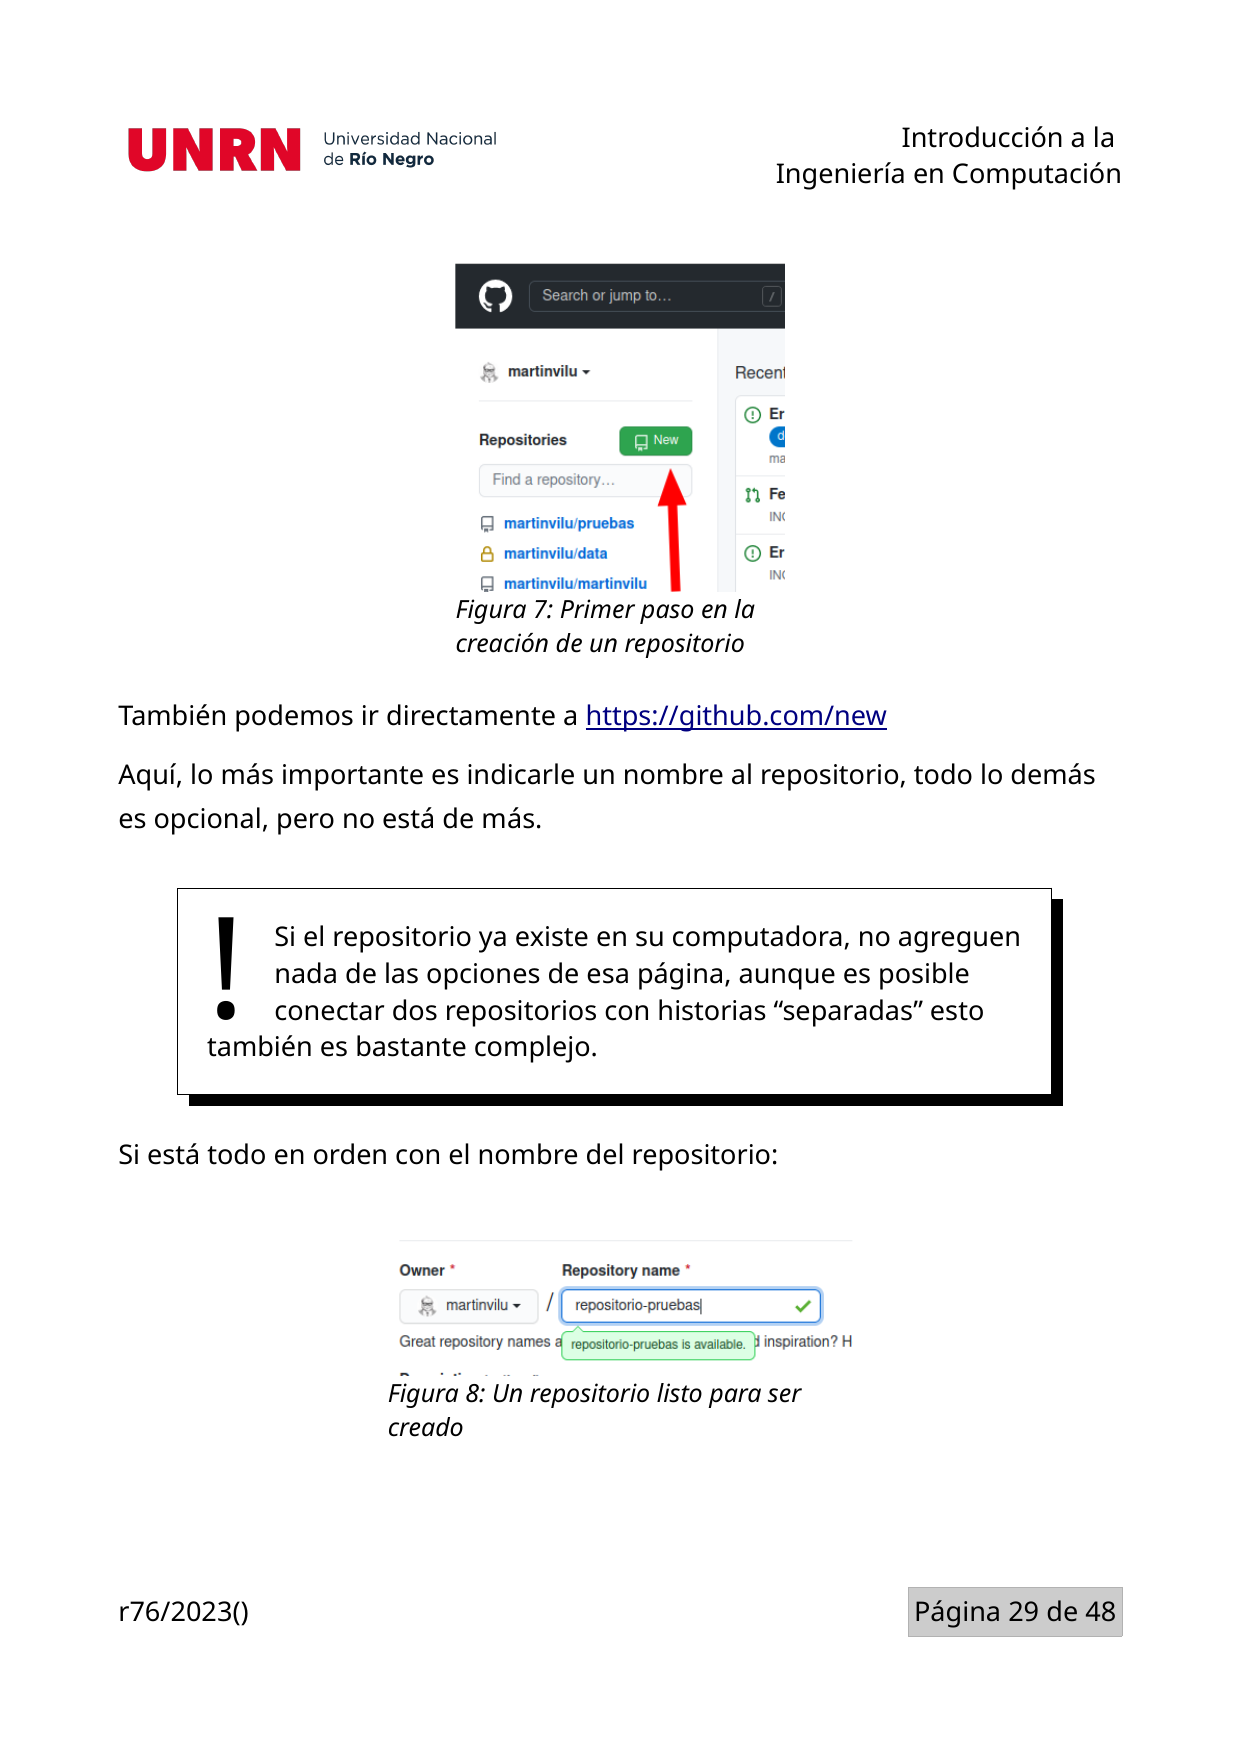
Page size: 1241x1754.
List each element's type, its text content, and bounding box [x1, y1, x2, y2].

text Aquí, lo más importante es indicarle un nombre al repositorio, todo lo demás es opcional, pero no está de más. [118, 755, 1122, 836]
text Si está todo en orden con el nombre del repositorio: [118, 1136, 1122, 1172]
text También podemos ir directamente a https://github.com/new [118, 221, 1122, 733]
picture [455, 263, 785, 592]
text Figura 8: Un repositorio listo para ser creado [388, 1376, 853, 1443]
text !Si el repositorio ya existe en su computadora, no agreguen nada de las opciones de esa página, aunque es posible conectar dos repositorios con historias “separadas” esto también es bastante complejo. [178, 889, 1051, 1094]
text Figura 7: Primer paso en la creación de un repositorio [455, 592, 785, 660]
picture [118, 118, 505, 180]
text [388, 1224, 853, 1236]
picture [387, 1236, 853, 1376]
